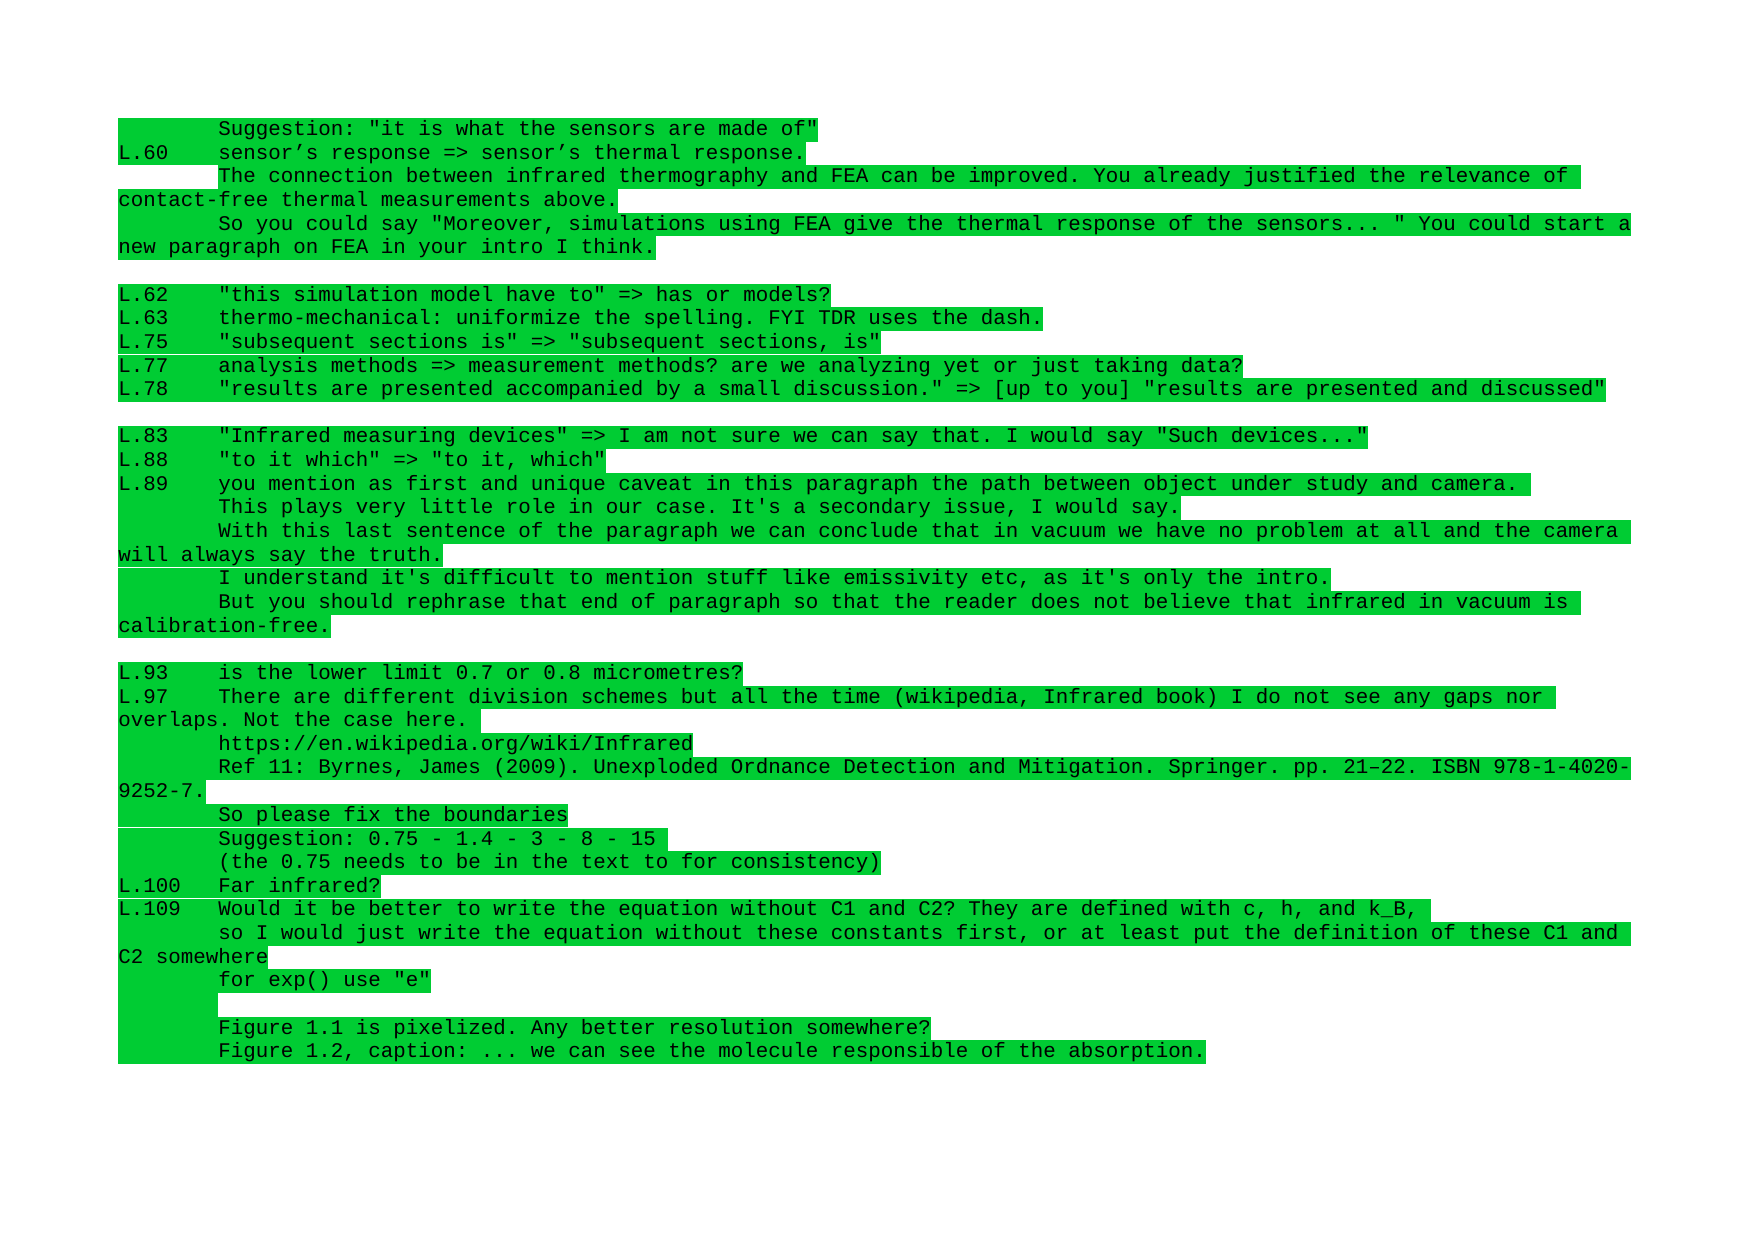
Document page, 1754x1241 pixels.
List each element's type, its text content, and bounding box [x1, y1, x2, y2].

text But you should rephrase that end of paragraph so that the reader does not believe that infrared in vacuum is calibration-free. [118, 591, 1635, 638]
text L.97 There are different division schemes but all the time (wikipedia, Infrared book) I do not see any gaps nor overlaps. Not the case here. [118, 686, 1635, 733]
text So please fix the boundaries [118, 804, 1635, 827]
text L.60 sensor’s response => sensor’s thermal response. [118, 142, 1635, 165]
text for exp() use "e" [118, 969, 1635, 993]
text L.63 thermo-mechanical: uniformize the spelling. FYI TDR uses the dash. [118, 307, 1635, 331]
text L.77 analysis methods => measurement methods? are we analyzing yet or just taking data? [118, 354, 1635, 378]
text L.93 is the lower limit 0.7 or 0.8 micrometres? [118, 662, 1635, 686]
text Figure 1.1 is pixelized. Any better resolution somewhere? [118, 1017, 1635, 1040]
text L.62 "this simulation model have to" => has or models? [118, 284, 1635, 307]
text Suggestion: "it is what the sensors are made of" [118, 118, 1635, 142]
text The connection between infrared thermography and FEA can be improved. You already justified the relevance of contact-free thermal measurements above. [118, 165, 1635, 213]
text With this last sentence of the paragraph we can conclude that in vacuum we have no problem at all and the camera will always say the truth. [118, 520, 1635, 567]
text L.83 "Infrared measuring devices" => I am not sure we can say that. I would say "Such devices..." [118, 426, 1635, 449]
text (the 0.75 needs to be in the text to for consistency) [118, 851, 1635, 875]
text Figure 1.2, caption: ... we can see the molecule responsible of the absorption. [118, 1040, 1635, 1064]
text L.100 Far infrared? [118, 875, 1635, 898]
text L.109 Would it be better to write the equation without C1 and C2? They are defined with c, h, and k_B, [118, 898, 1635, 922]
text L.89 you mention as first and unique caveat in this paragraph the path between object under study and camera. [118, 473, 1635, 496]
text This plays very little role in our case. It's a secondary issue, I would say. [118, 496, 1635, 520]
text L.78 "results are presented accompanied by a small discussion." => [up to you] "results are presented and discussed" [118, 378, 1635, 402]
text I understand it's difficult to mention stuff like emissivity etc, as it's only the intro. [118, 567, 1635, 591]
text https://en.wikipedia.org/wiki/Infrared [118, 733, 1635, 757]
text L.75 "subsequent sections is" => "subsequent sections, is" [118, 331, 1635, 354]
text So you could say "Moreover, simulations using FEA give the thermal response of the sensors... " You could start a new paragraph on FEA in your intro I think. [118, 213, 1635, 260]
text Ref 11: Byrnes, James (2009). Unexploded Ordnance Detection and Mitigation. Springer. pp. 21–22. ISBN 978-1-4020-9252-7. [118, 757, 1635, 804]
text so I would just write the equation without these constants first, or at least put the definition of these C1 and C2 somewhere [118, 922, 1635, 969]
text L.88 "to it which" => "to it, which" [118, 449, 1635, 473]
text Suggestion: 0.75 - 1.4 - 3 - 8 - 15 [118, 827, 1635, 851]
